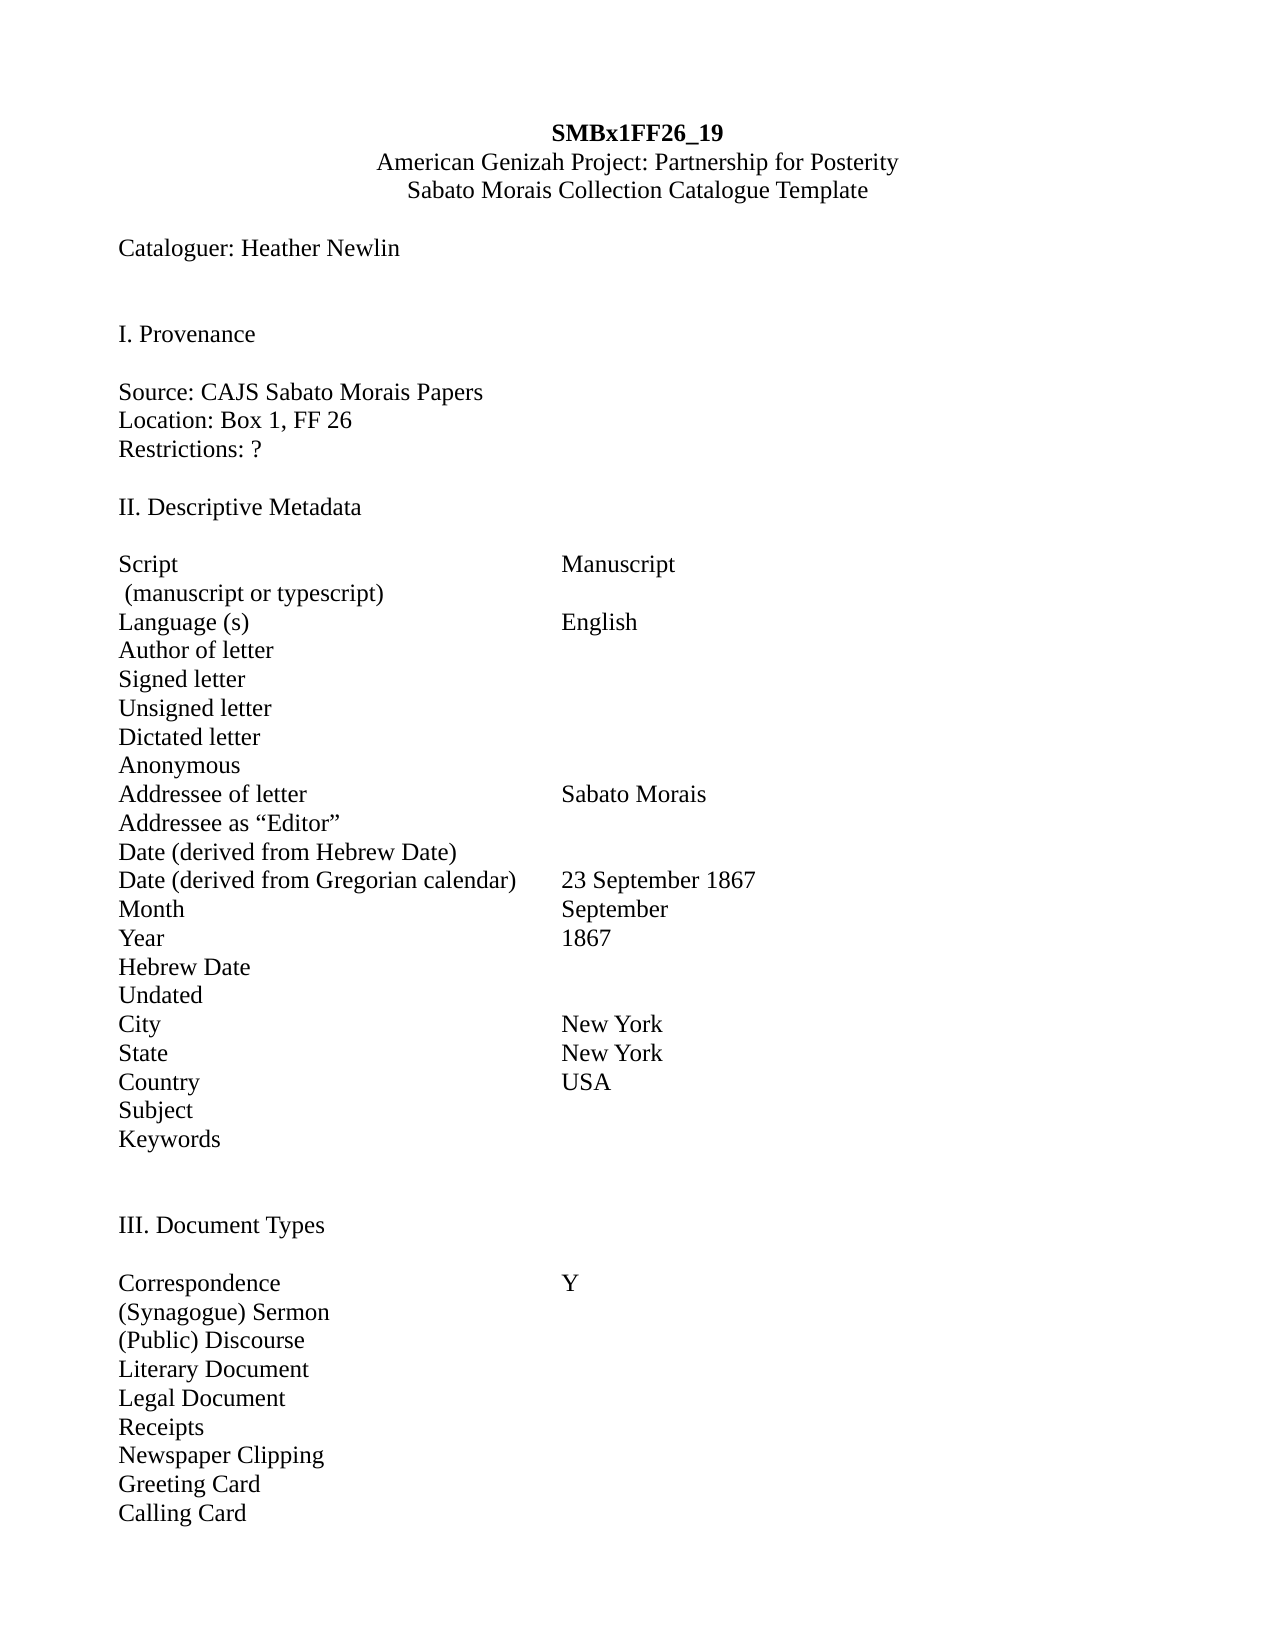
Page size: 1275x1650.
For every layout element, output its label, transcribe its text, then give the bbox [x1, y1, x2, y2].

text City New York [118, 1009, 1157, 1038]
text Date (derived from Hebrew Date) [118, 837, 1157, 866]
text Month September [118, 894, 1157, 923]
text Legal Document [118, 1383, 1157, 1412]
text Script Manuscript [118, 549, 1157, 578]
text Correspondence Y [118, 1268, 1157, 1297]
text Greeting Card [118, 1469, 1157, 1498]
text Language (s) English [118, 607, 1157, 636]
text Undated [118, 981, 1157, 1009]
text Restrictions: ? [118, 434, 1157, 463]
text State New York [118, 1038, 1157, 1067]
text Sabato Morais Collection Catalogue Template [118, 176, 1157, 204]
text I. Provenance [118, 319, 1157, 348]
text Source: CAJS Sabato Morais Papers [118, 377, 1157, 406]
text (manuscript or typescript) [118, 578, 1157, 607]
text Anonymous [118, 751, 1157, 779]
text (Synagogue) Sermon [118, 1297, 1157, 1326]
text Unsigned letter [118, 693, 1157, 722]
text Subject [118, 1096, 1157, 1124]
text American Genizah Project: Partnership for Posterity [118, 147, 1157, 176]
text Receipts [118, 1412, 1157, 1441]
text Keywords [118, 1124, 1157, 1153]
text Location: Box 1, FF 26 [118, 406, 1157, 434]
text Hebrew Date [118, 952, 1157, 981]
text Year 1867 [118, 923, 1157, 952]
text (Public) Discourse [118, 1326, 1157, 1354]
text Date (derived from Gregorian calendar) 23 September 1867 [118, 866, 1157, 894]
text Calling Card [118, 1498, 1157, 1527]
text SMBx1FF26_19 [118, 118, 1157, 147]
text Newspaper Clipping [118, 1441, 1157, 1469]
text Cataloguer: Heather Newlin [118, 233, 1157, 262]
text Dictated letter [118, 722, 1157, 751]
text Author of letter [118, 636, 1157, 664]
text II. Descriptive Metadata [118, 492, 1157, 521]
text Country USA [118, 1067, 1157, 1096]
text Addressee as “Editor” [118, 808, 1157, 837]
text Addressee of letter Sabato Morais [118, 779, 1157, 808]
text Literary Document [118, 1354, 1157, 1383]
text Signed letter [118, 664, 1157, 693]
text III. Document Types [118, 1211, 1157, 1239]
